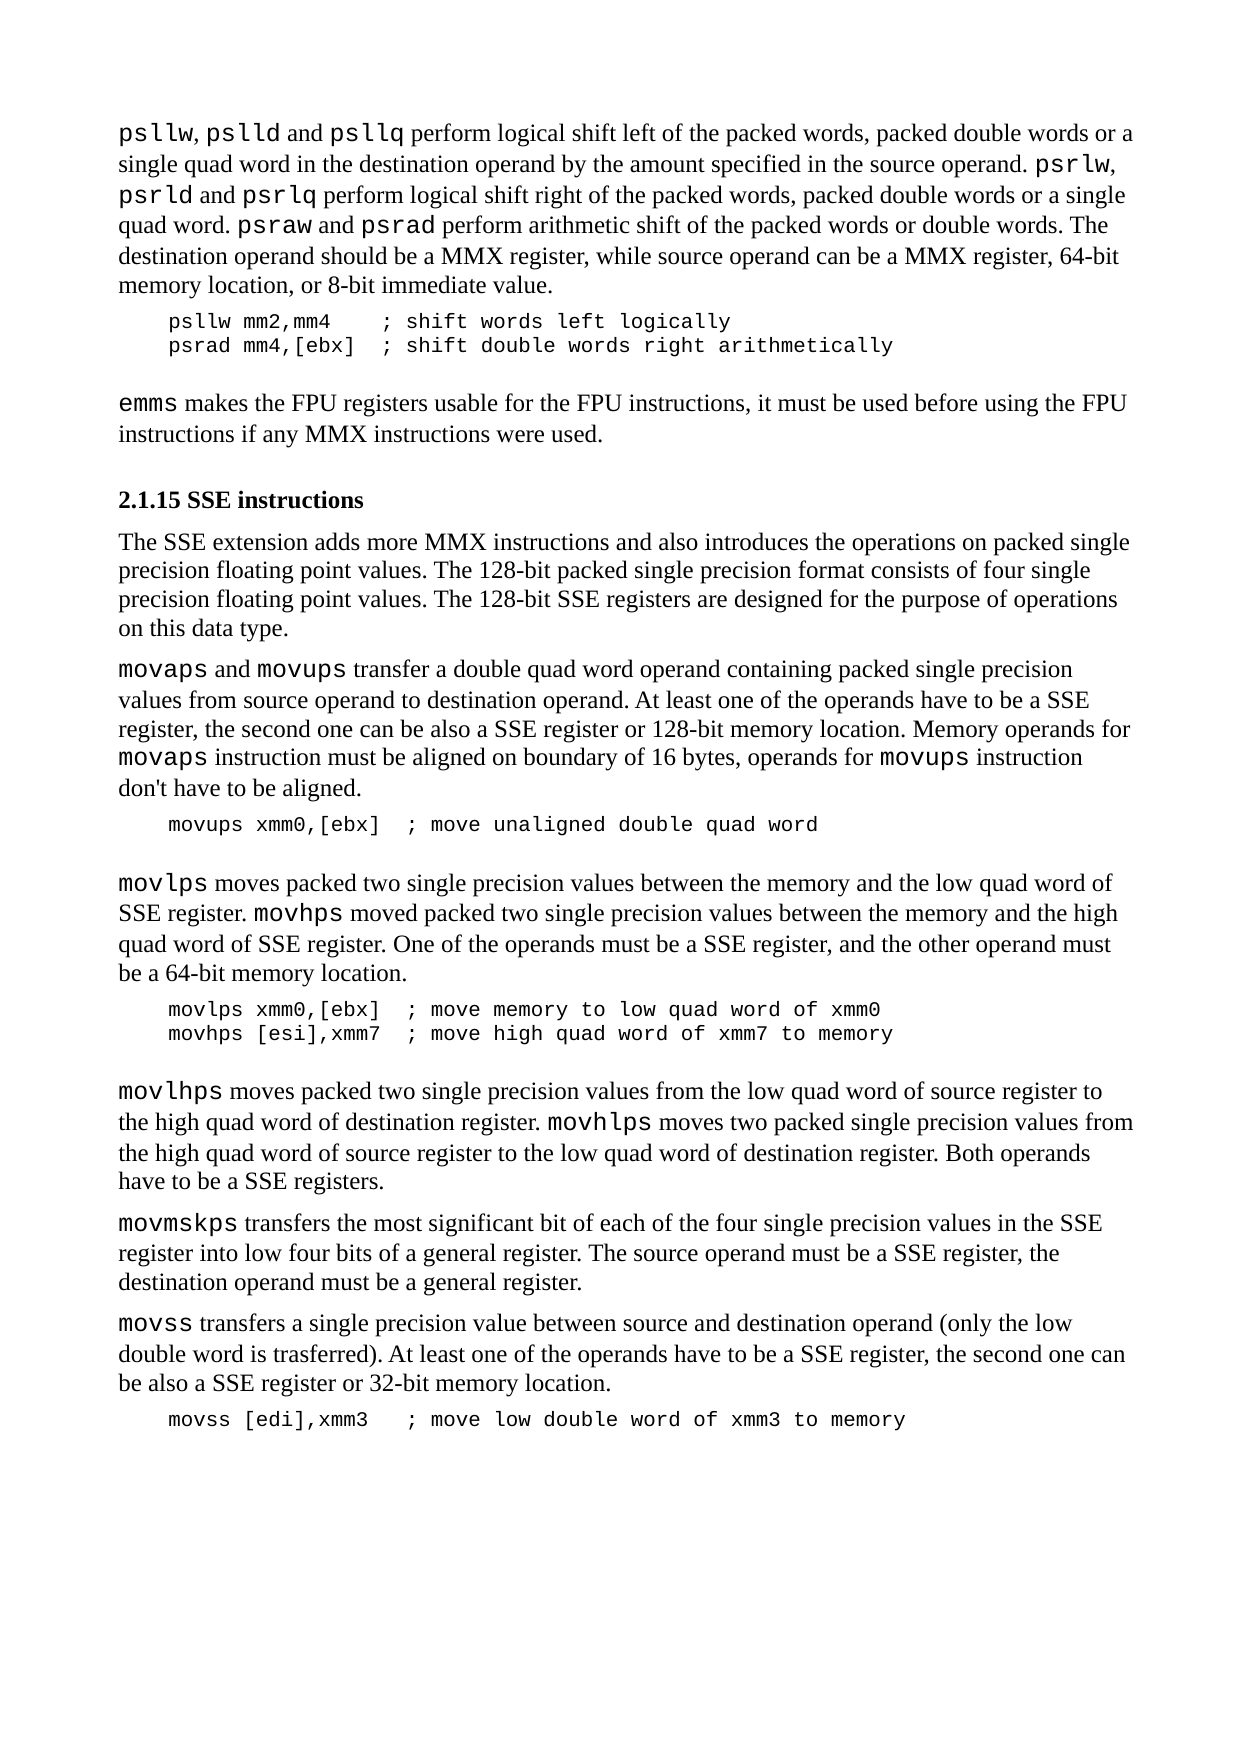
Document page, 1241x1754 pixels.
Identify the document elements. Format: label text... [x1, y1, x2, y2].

text movaps and movups transfer a double quad word operand containing packed single precision values from source operand to destination operand. At least one of the operands have to be a SSE register, the second one can be also a SSE register or 128-bit memory location. Memory operands for movaps instruction must be aligned on boundary of 16 bytes, operands for movups instruction don't have to be aligned. [118, 654, 1137, 802]
text movss [edi],xmm3 ; move low double word of xmm3 to memory [118, 1409, 1137, 1433]
text movups xmm0,[ebx] ; move unaligned double quad word [118, 814, 1137, 838]
text movlps xmm0,[ebx] ; move memory to low quad word of xmm0 [118, 999, 1137, 1023]
text psllw mm2,mm4 ; shift words left logically [118, 311, 1137, 335]
text movlhps moves packed two single precision values from the low quad word of source register to the high quad word of destination register. movhlps moves two packed single precision values from the high quad word of source register to the low quad word of destination register. Both operands have to be a SSE registers. [118, 1076, 1137, 1195]
text psllw, pslld and psllq perform logical shift left of the packed words, packed double words or a single quad word in the destination operand by the amount specified in the source operand. psrlw, psrld and psrlq perform logical shift right of the packed words, packed double words or a single quad word. psraw and psrad perform arithmetic shift of the packed words or double words. The destination operand should be a MMX register, while source operand can be a MMX register, 64-bit memory location, or 8-bit immediate value. [118, 118, 1137, 299]
text movmskps transfers the most significant bit of each of the four single precision values in the SSE register into low four bits of a general register. The source operand must be a SSE register, the destination operand must be a general register. [118, 1208, 1137, 1296]
text psrad mm4,[ebx] ; shift double words right arithmetically [118, 335, 1137, 359]
text movss transfers a single precision value between source and destination operand (only the low double word is trasferred). At least one of the operands have to be a SSE register, the second one can be also a SSE register or 32-bit memory location. [118, 1308, 1137, 1397]
text movhps [esi],xmm7 ; move high quad word of xmm7 to memory [118, 1023, 1137, 1047]
text emms makes the FPU registers usable for the FPU instructions, it must be used before using the FPU instructions if any MMX instructions were used. [118, 388, 1137, 448]
subtitle 2.1.15 SSE instructions [118, 485, 1137, 514]
text The SSE extension adds more MMX instructions and also introduces the operations on packed single precision floating point values. The 128-bit packed single precision format consists of four single precision floating point values. The 128-bit SSE registers are designed for the purpose of operations on this data type. [118, 527, 1137, 642]
text movlps moves packed two single precision values between the memory and the low quad word of SSE register. movhps moved packed two single precision values between the memory and the high quad word of SSE register. One of the operands must be a SSE register, and the other operand must be a 64-bit memory location. [118, 868, 1137, 987]
